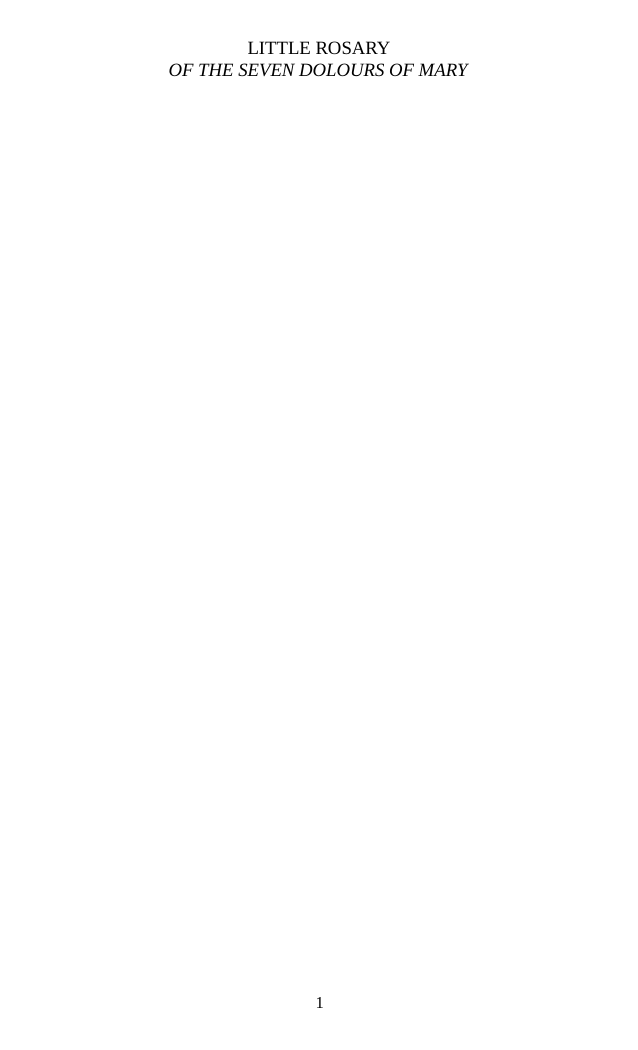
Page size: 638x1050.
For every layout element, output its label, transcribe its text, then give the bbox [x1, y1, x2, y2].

text LITTLE ROSARY [37, 37, 600, 59]
text OF THE SEVEN DOLOURS OF MARY [37, 59, 600, 81]
